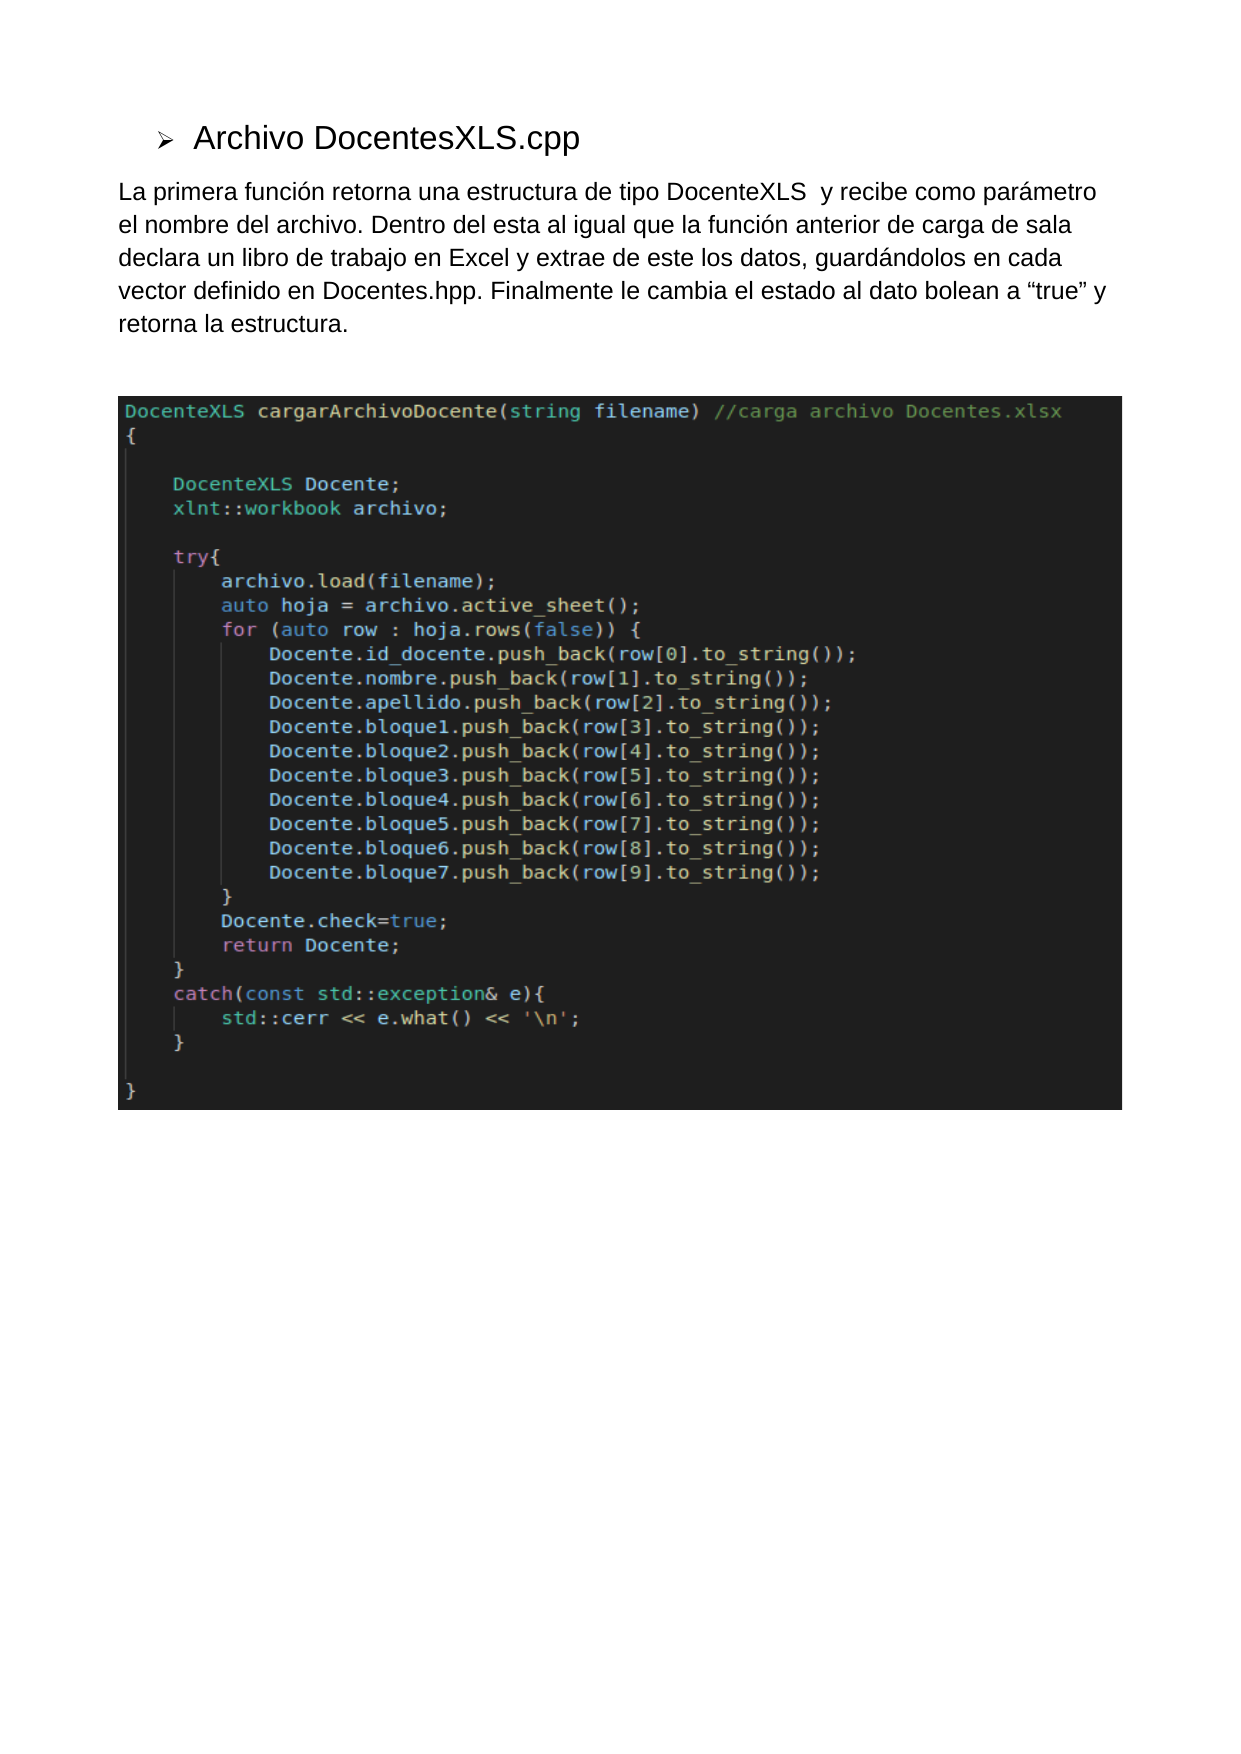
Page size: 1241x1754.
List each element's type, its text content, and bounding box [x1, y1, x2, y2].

text La primera función retorna una estructura de tipo DocenteXLS y recibe como parámetro el nombre del archivo. Dentro del esta al igual que la función anterior de carga de sala declara un libro de trabajo en Excel y extrae de este los datos, guardándolos en cada vector definido en Docentes.hpp. Finalmente le cambia el estado al dato bolean a “true” y retorna la estructura. [118, 177, 1122, 338]
picture [118, 396, 1123, 1110]
list Archivo DocentesXLS.cpp [156, 118, 1122, 157]
